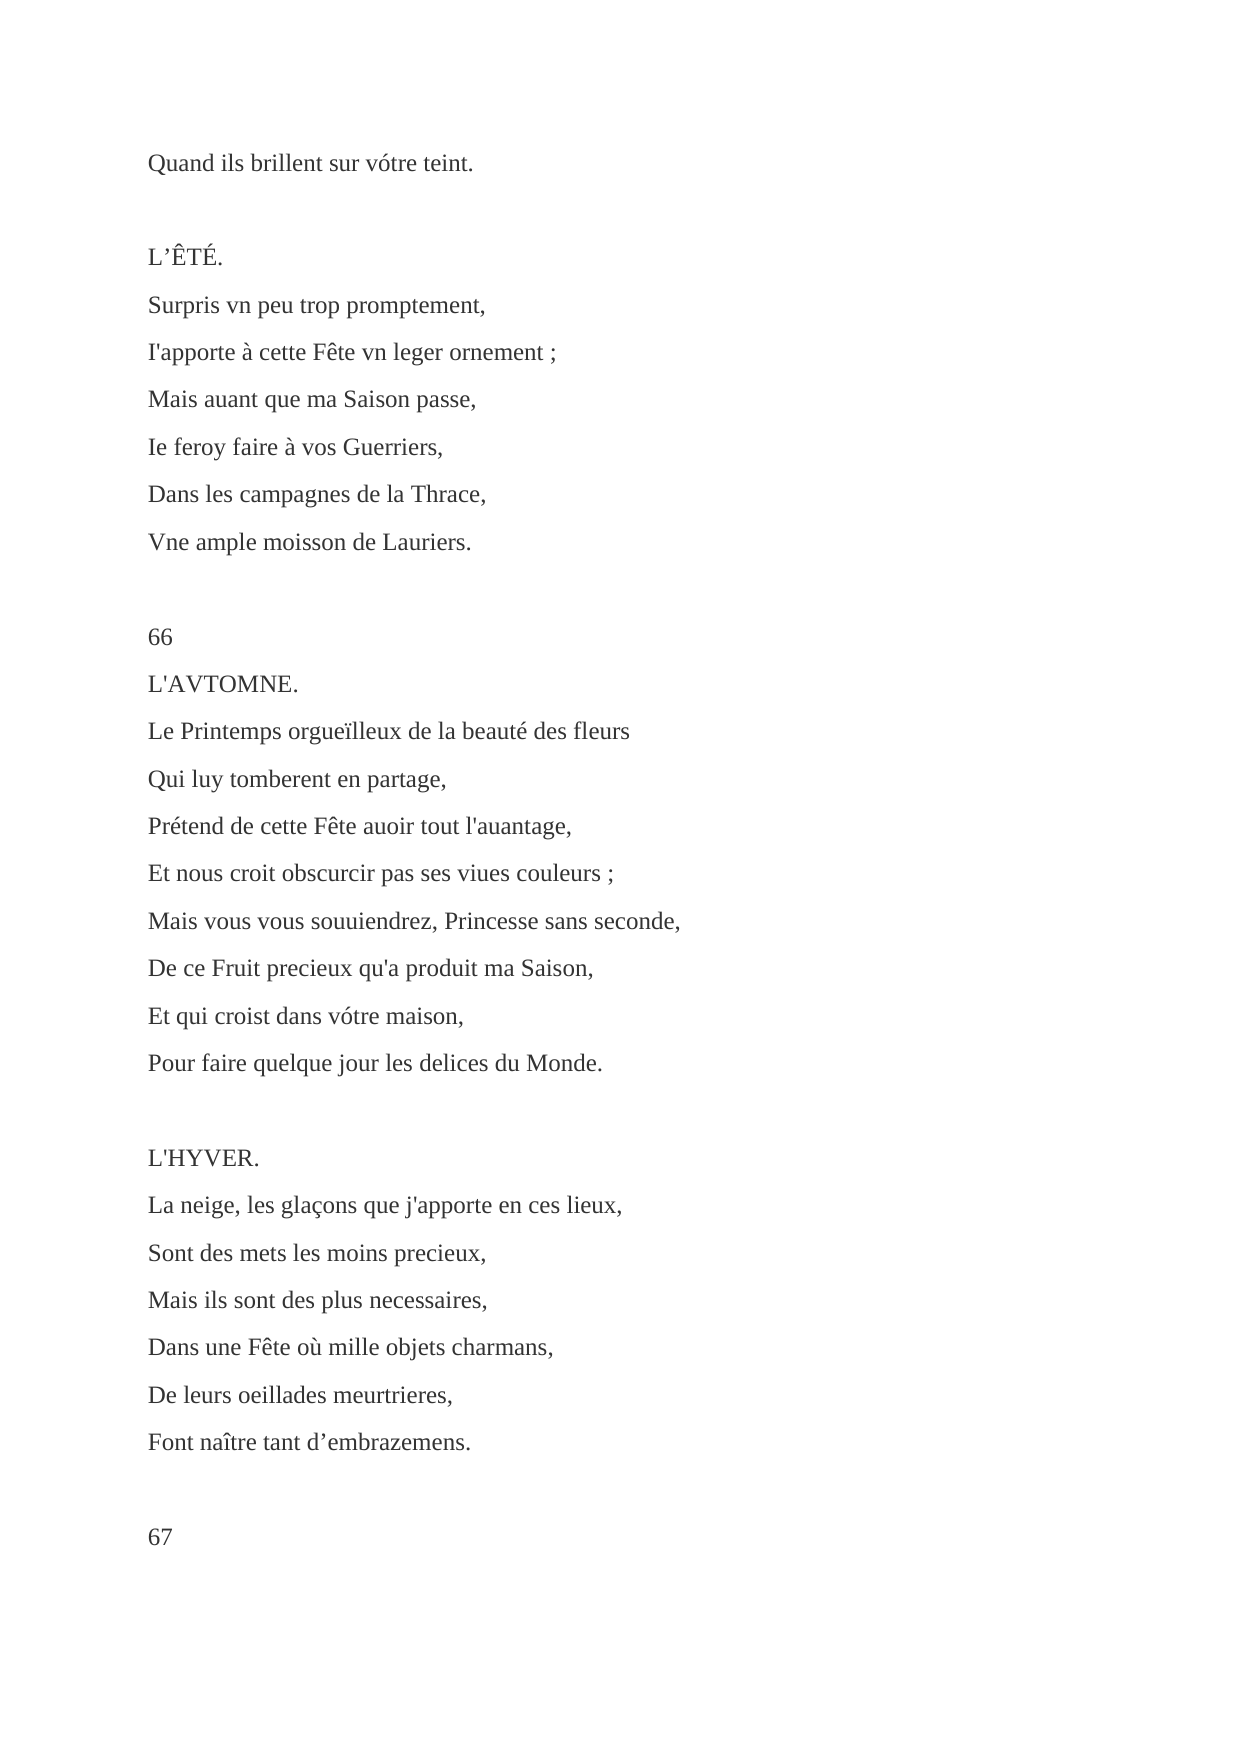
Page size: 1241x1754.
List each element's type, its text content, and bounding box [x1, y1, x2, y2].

text 66 [148, 622, 1093, 650]
text Dans les campagnes de la Thrace, [148, 479, 1093, 508]
text Ie feroy faire à vos Guerriers, [148, 432, 1093, 461]
text Le Printemps orgueïlleux de la beauté des fleurs [148, 716, 1093, 745]
text Surpris vn peu trop promptement, [148, 290, 1093, 318]
text 67 [148, 1522, 1093, 1551]
text Font naître tant d’embrazemens. [148, 1427, 1093, 1456]
text La neige, les glaçons que j'apporte en ces lieux, [148, 1190, 1093, 1219]
text Mais ils sont des plus necessaires, [148, 1285, 1093, 1314]
text L'HYVER. [148, 1143, 1093, 1172]
text I'apporte à cette Fête vn leger ornement ; [148, 337, 1093, 366]
text Pour faire quelque jour les delices du Monde. [148, 1048, 1093, 1077]
text De ce Fruit precieux qu'a produit ma Saison, [148, 953, 1093, 982]
text Mais auant que ma Saison passe, [148, 384, 1093, 413]
text De leurs oeillades meurtrieres, [148, 1380, 1093, 1409]
text Mais vous vous souuiendrez, Princesse sans seconde, [148, 906, 1093, 935]
text L'AVTOMNE. [148, 669, 1093, 698]
text Qui luy tomberent en partage, [148, 764, 1093, 792]
text Et nous croit obscurcir pas ses viues couleurs ; [148, 858, 1093, 887]
text Quand ils brillent sur vótre teint. [148, 148, 1093, 176]
text Et qui croist dans vótre maison, [148, 1001, 1093, 1029]
text Sont des mets les moins precieux, [148, 1238, 1093, 1266]
text Dans une Fête où mille objets charmans, [148, 1332, 1093, 1361]
text Vne ample moisson de Lauriers. [148, 527, 1093, 556]
text Prétend de cette Fête auoir tout l'auantage, [148, 811, 1093, 840]
text L’ÊTÉ. [148, 242, 1093, 271]
